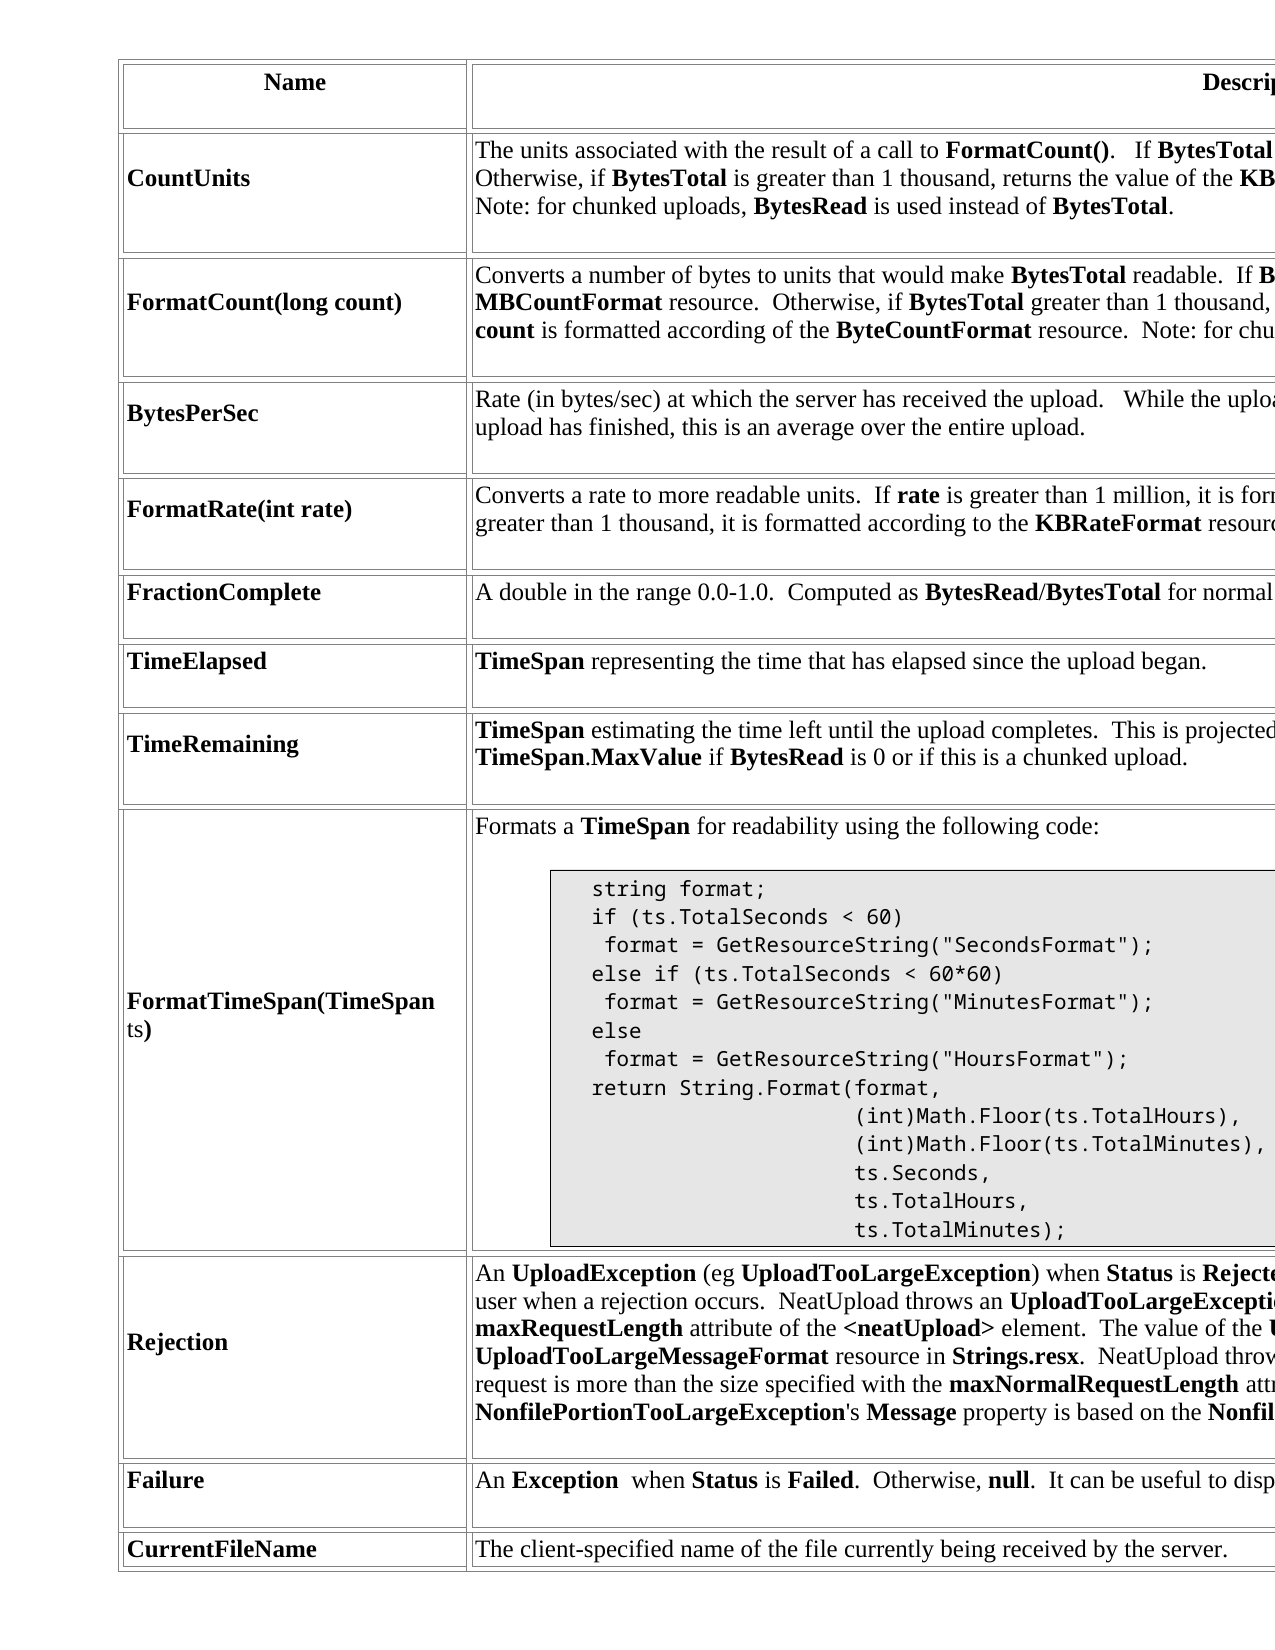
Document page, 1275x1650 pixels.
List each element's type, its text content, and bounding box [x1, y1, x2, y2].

table_cell TimeSpan estimating the time left until the upload completes. This is projected based on the elapsed time and the fraction complete. Returns TimeSpan.MaxValue if BytesRead is 0 or if this is a chunked upload. [473, 714, 1275, 804]
table_cell A double in the range 0.0-1.0. Computed as BytesRead/BytesTotal for normal (ie non-chunked) uploads. Always 0.0 for chunked uploads. [467, 576, 1275, 644]
table_cell FractionComplete [119, 576, 466, 644]
table_cell Rate (in bytes/sec) at which the server has received the upload. While the upload is in progress, this is an average over the past 1-2 seconds. When the upload has finished, this is an average over the entire upload. [473, 383, 1275, 473]
table_cell The units associated with the result of a call to FormatCount(). If BytesTotal is greater that 1 million, returns the value of the MBUnits resource. Otherwise, if BytesTotal is greater than 1 thousand, returns the value of the KBUnits resource. Otherwise, returns the value of the ByteUnits resource. Note: for chunked uploads, BytesRead is used instead of BytesTotal. [467, 134, 1275, 258]
table_cell An Exception when Status is Failed. Otherwise, null. It can be useful to display Failure.Message to the user when a failure occurs. [473, 1464, 1275, 1527]
table_cell Failure [119, 1464, 466, 1532]
table_cell Rate (in bytes/sec) at which the server has received the upload. While the upload is in progress, this is an average over the past 1-2 seconds. When the upload has finished, this is an average over the entire upload. [467, 383, 1275, 478]
table_header Description [473, 65, 1275, 128]
table_cell Converts a rate to more readable units. If rate is greater than 1 million, it is formatted according to the MBRateFormat resource. Otherwise, if rate is greater than 1 thousand, it is formatted according to the KBRateFormat resource. Otherwise, rate is formatted according of the ByteRateFormat resource. [473, 479, 1275, 569]
table_cell TimeElapsed [119, 645, 466, 713]
table_cell An Exception when Status is Failed. Otherwise, null. It can be useful to display Failure.Message to the user when a failure occurs. [467, 1464, 1275, 1532]
table_cell The client-specified name of the file currently being received by the server. [467, 1533, 1275, 1571]
table_cell Converts a number of bytes to units that would make BytesTotal readable. If BytesTotal is greater that 1 million, count is formatted according to the MBCountFormat resource. Otherwise, if BytesTotal greater than 1 thousand, count is formatted according to the KBCountFormat resource. Otherwise, count is formatted according of the ByteCountFormat resource. Note: for chunked uploads, BytesRead is used instead of BytesTotal. [467, 259, 1275, 382]
table_cell FormatTimeSpan(TimeSpan ts) [119, 810, 466, 1256]
table_cell Converts a rate to more readable units. If rate is greater than 1 million, it is formatted according to the MBRateFormat resource. Otherwise, if rate is greater than 1 thousand, it is formatted according to the KBRateFormat resource. Otherwise, rate is formatted according of the ByteRateFormat resource. [467, 479, 1275, 575]
table_header Description [467, 60, 1275, 133]
table_cell Formats a TimeSpan for readability using the following code: string format; if (ts.TotalSeconds < 60) format = GetResourceString("SecondsFormat"); else if (ts.TotalSeconds < 60*60) format = GetResourceString("MinutesFormat"); else format = GetResourceString("HoursFormat"); return String.Format(format, (int)Math.Floor(ts.TotalHours), (int)Math.Floor(ts.TotalMinutes), ts.Seconds, ts.TotalHours, ts.TotalMinutes); [467, 810, 1275, 1256]
table_cell BytesPerSec [119, 383, 466, 478]
table_cell CurrentFileName [119, 1533, 466, 1571]
table_cell An UploadException (eg UploadTooLargeException) when Status is Rejected. Otherwise, null. It can be useful to display Rejection.Message to the user when a rejection occurs. NeatUpload throws an UploadTooLargeException if the total request size is more than the size specified with the maxRequestLength attribute of the <neatUpload> element. The value of the UploadTooLargeException's Message property is based on the UploadTooLargeMessageFormat resource in Strings.resx. NeatUpload throws an NonfilePortionTooLargeException if the non-file portion of an upload request is more than the size specified with the maxNormalRequestLength attribute of the <neatUpload> element. The value of the NonfilePortionTooLargeException's Message property is based on the NonfilePortionTooLargeMessageFormat resource in Strings.resx. [473, 1257, 1275, 1458]
table_cell TimeSpan estimating the time left until the upload completes. This is projected based on the elapsed time and the fraction complete. Returns TimeSpan.MaxValue if BytesRead is 0 or if this is a chunked upload. [467, 714, 1275, 809]
table_cell CountUnits [119, 134, 466, 258]
table_cell FormatRate(int rate) [119, 479, 466, 575]
table_cell FormatCount(long count) [119, 259, 466, 382]
table_cell A double in the range 0.0-1.0. Computed as BytesRead/BytesTotal for normal (ie non-chunked) uploads. Always 0.0 for chunked uploads. [473, 576, 1275, 638]
table_cell TimeRemaining [119, 714, 466, 809]
table_header Name [119, 60, 466, 133]
table_cell An UploadException (eg UploadTooLargeException) when Status is Rejected. Otherwise, null. It can be useful to display Rejection.Message to the user when a rejection occurs. NeatUpload throws an UploadTooLargeException if the total request size is more than the size specified with the maxRequestLength attribute of the <neatUpload> element. The value of the UploadTooLargeException's Message property is based on the UploadTooLargeMessageFormat resource in Strings.resx. NeatUpload throws an NonfilePortionTooLargeException if the non-file portion of an upload request is more than the size specified with the maxNormalRequestLength attribute of the <neatUpload> element. The value of the NonfilePortionTooLargeException's Message property is based on the NonfilePortionTooLargeMessageFormat resource in Strings.resx. [467, 1257, 1275, 1463]
table_cell TimeSpan representing the time that has elapsed since the upload began. [467, 645, 1275, 713]
table_cell Converts a number of bytes to units that would make BytesTotal readable. If BytesTotal is greater that 1 million, count is formatted according to the MBCountFormat resource. Otherwise, if BytesTotal greater than 1 thousand, count is formatted according to the KBCountFormat resource. Otherwise, count is formatted according of the ByteCountFormat resource. Note: for chunked uploads, BytesRead is used instead of BytesTotal. [473, 259, 1275, 376]
table_cell Rejection [119, 1257, 466, 1463]
table_cell The units associated with the result of a call to FormatCount(). If BytesTotal is greater that 1 million, returns the value of the MBUnits resource. Otherwise, if BytesTotal is greater than 1 thousand, returns the value of the KBUnits resource. Otherwise, returns the value of the ByteUnits resource. Note: for chunked uploads, BytesRead is used instead of BytesTotal. [473, 134, 1275, 252]
